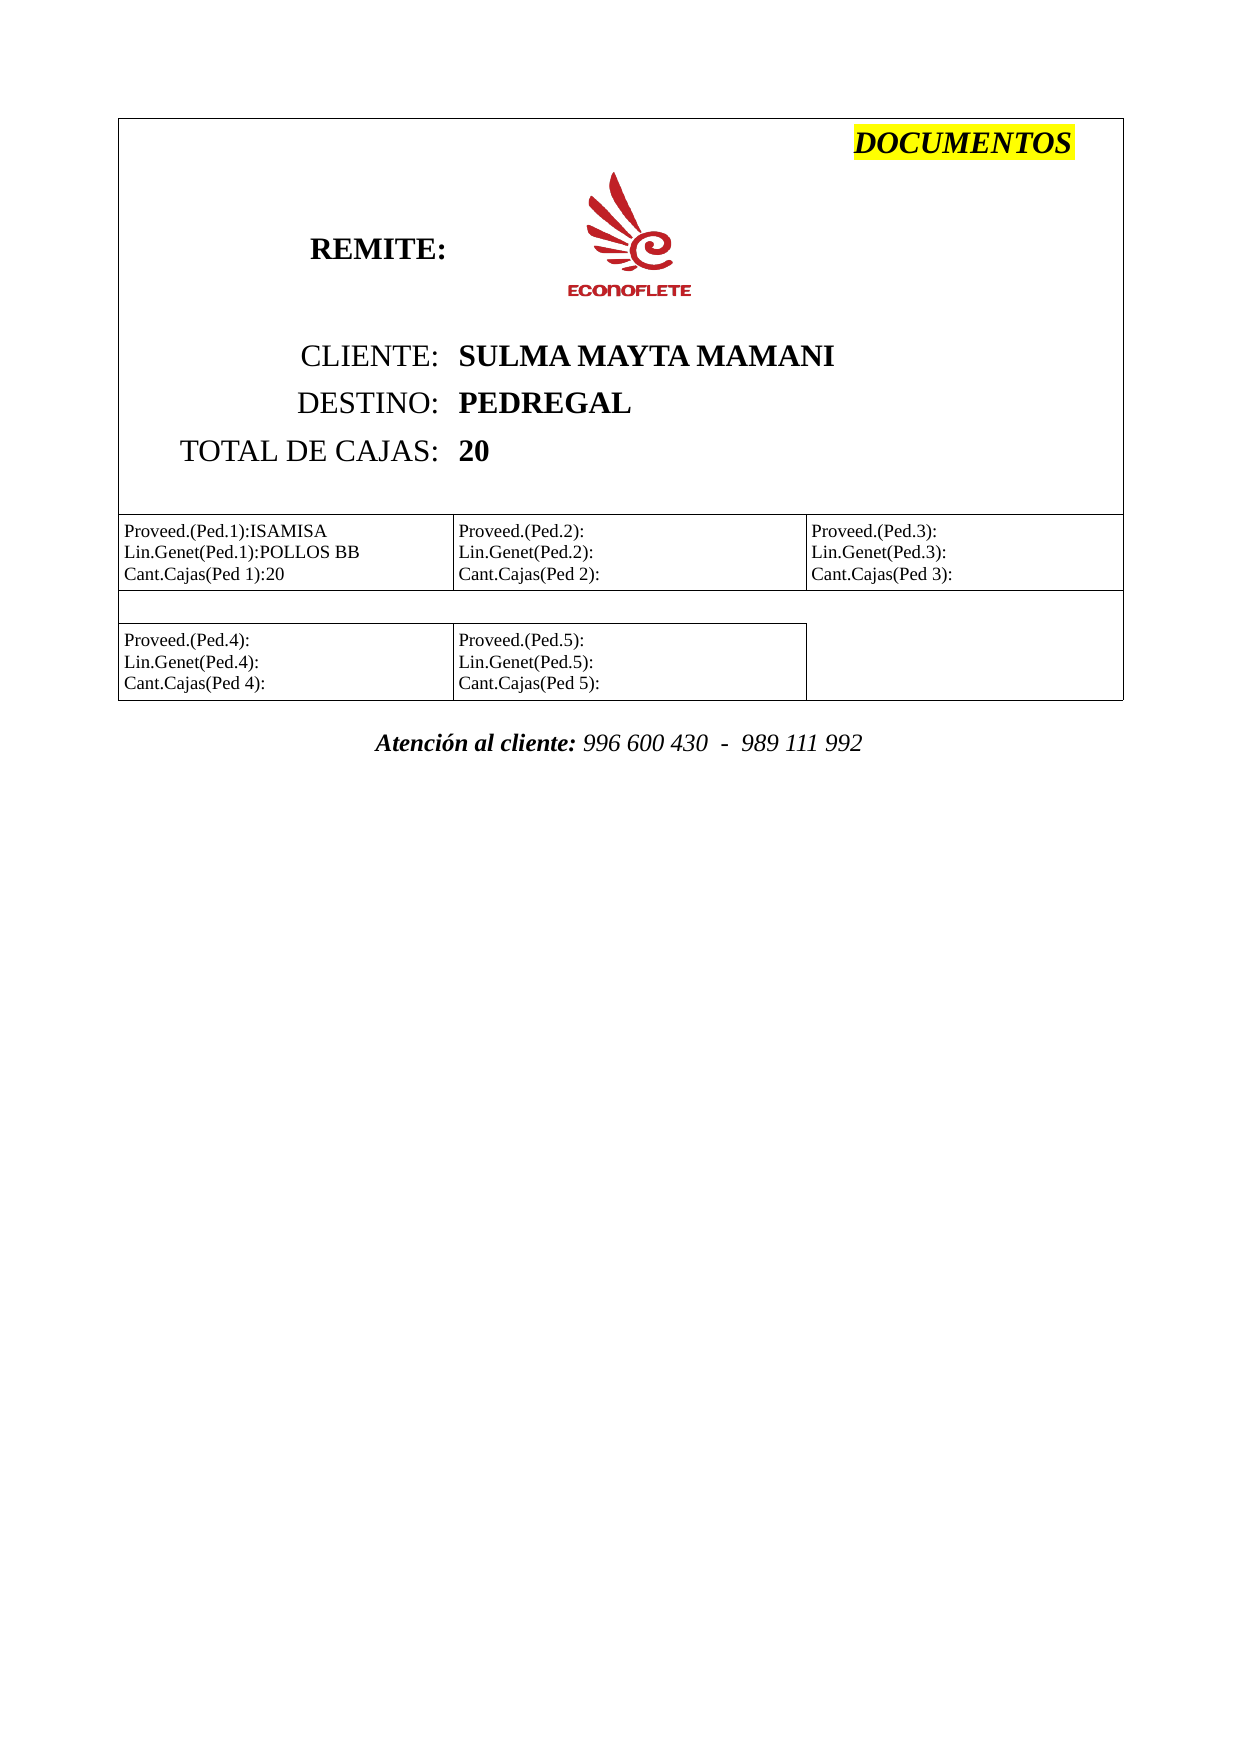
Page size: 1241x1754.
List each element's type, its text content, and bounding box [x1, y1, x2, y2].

table_cell [453, 166, 806, 332]
table_cell Proveed.(Ped.2): Lin.Genet(Ped.2): Cant.Cajas(Ped 2): [454, 515, 806, 590]
table_cell Proveed.(Ped.1):ISAMISA Lin.Genet(Ped.1):POLLOS BB Cant.Cajas(Ped 1):20 [119, 515, 453, 590]
table_cell Proveed.(Ped.4): Lin.Genet(Ped.4): Cant.Cajas(Ped 4): [119, 624, 453, 699]
table_header DOCUMENTOS [806, 119, 1123, 166]
table_cell REMITE: [119, 166, 453, 332]
table_cell [806, 474, 1123, 514]
table_cell [119, 591, 453, 623]
text Atención al cliente: 996 600 430 - 989 111 992 [118, 728, 1122, 757]
table_cell DESTINO: [119, 379, 453, 426]
table_cell [806, 591, 1123, 623]
table_cell [806, 379, 1123, 426]
table_header [453, 119, 806, 166]
table_cell SULMA MAYTA MAMANI [453, 332, 1123, 379]
table_cell CLIENTE: [119, 332, 453, 379]
picture [552, 171, 707, 297]
table_cell TOTAL DE CAJAS: [119, 426, 453, 474]
table_cell [807, 623, 1123, 699]
table_cell PEDREGAL [453, 379, 806, 426]
table_cell Proveed.(Ped.5): Lin.Genet(Ped.5): Cant.Cajas(Ped 5): [454, 624, 806, 699]
table_cell [453, 591, 806, 623]
table_cell [119, 474, 453, 514]
table_cell [806, 166, 1123, 332]
table_header [119, 119, 453, 166]
table_cell 20 [453, 426, 1123, 474]
table_cell [453, 474, 806, 514]
table_cell Proveed.(Ped.3): Lin.Genet(Ped.3): Cant.Cajas(Ped 3): [807, 515, 1123, 590]
